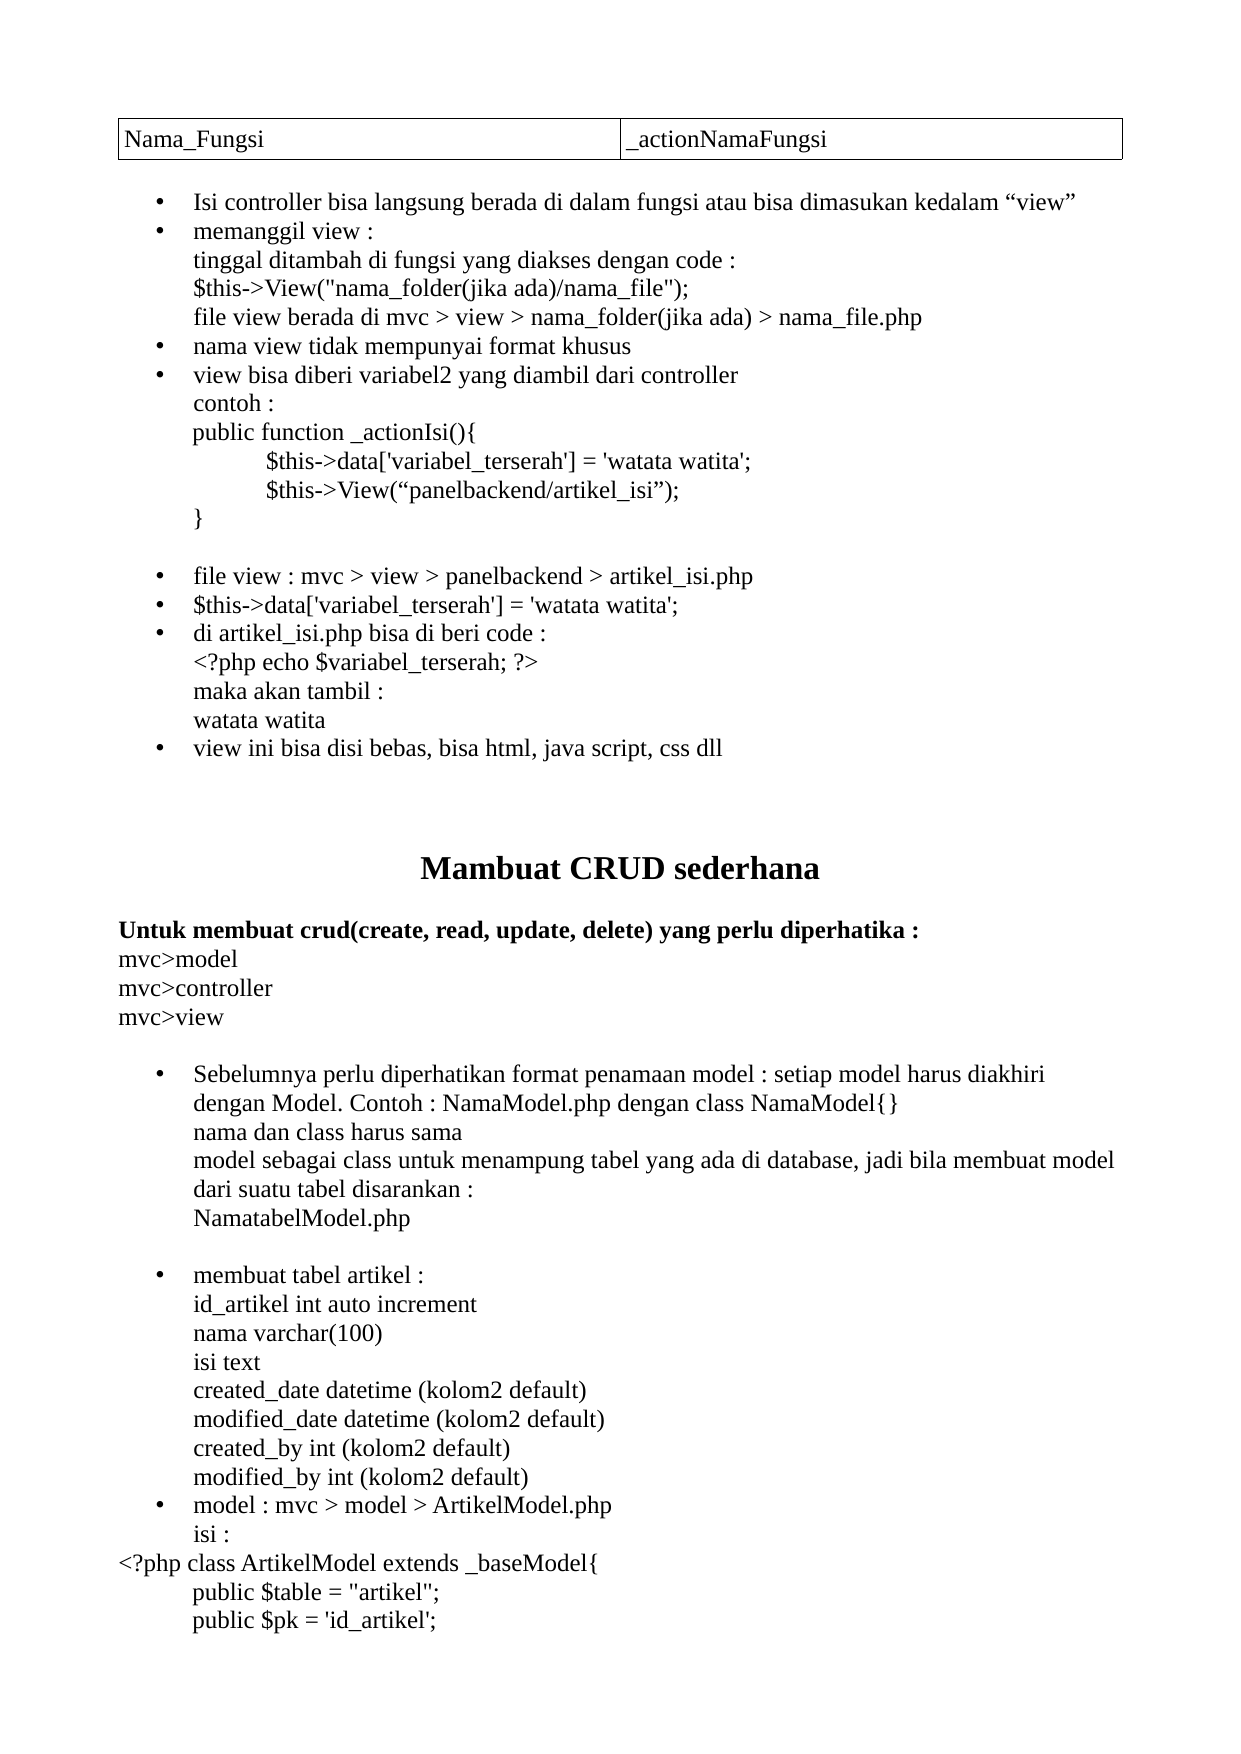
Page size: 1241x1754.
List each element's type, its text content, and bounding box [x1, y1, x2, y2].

list created_date datetime (kolom2 default) [156, 1376, 1122, 1404]
text } [118, 503, 1122, 532]
list id_artikel int auto increment [156, 1289, 1122, 1318]
list maka akan tambil : [156, 676, 1122, 705]
list Sebelumnya perlu diperhatikan format penamaan model : setiap model harus diakhiri dengan Model. Contoh : NamaModel.php dengan class NamaModel{} [156, 1059, 1122, 1117]
table_cell _actionNamaFungsi [621, 119, 1122, 158]
list contoh : [156, 388, 1122, 417]
text Mambuat CRUD sederhana [118, 848, 1122, 887]
text $this->data['variabel_terserah'] = 'watata watita'; [118, 446, 1122, 475]
table_cell Nama_Fungsi [119, 119, 620, 158]
list model : mvc > model > ArtikelModel.php [156, 1491, 1122, 1519]
text $this->View(“panelbackend/artikel_isi”); [118, 475, 1122, 503]
list memanggil view : [156, 216, 1122, 245]
list tinggal ditambah di fungsi yang diakses dengan code : [156, 245, 1122, 273]
list isi text [156, 1347, 1122, 1376]
list model sebagai class untuk menampung tabel yang ada di database, jadi bila membuat model dari suatu tabel disarankan : [156, 1146, 1122, 1203]
text public function _actionIsi(){ [118, 417, 1122, 446]
list membuat tabel artikel : [156, 1261, 1122, 1289]
text mvc>model [118, 944, 1122, 973]
text public $table = "artikel"; [118, 1577, 1122, 1606]
text <?php class ArtikelModel extends _baseModel{ [118, 1548, 1122, 1577]
list isi : [156, 1519, 1122, 1548]
list di artikel_isi.php bisa di beri code : [156, 618, 1122, 647]
list view ini bisa disi bebas, bisa html, java script, css dll [156, 733, 1122, 762]
text mvc>view [118, 1002, 1122, 1031]
list Isi controller bisa langsung berada di dalam fungsi atau bisa dimasukan kedalam “view” [156, 187, 1122, 216]
list nama view tidak mempunyai format khusus [156, 331, 1122, 360]
text public $pk = 'id_artikel'; [118, 1606, 1122, 1634]
list $this->View("nama_folder(jika ada)/nama_file"); [156, 273, 1122, 302]
text mvc>controller [118, 973, 1122, 1002]
list modified_date datetime (kolom2 default) [156, 1404, 1122, 1433]
list nama dan class harus sama [156, 1117, 1122, 1146]
list watata watita [156, 705, 1122, 733]
list file view berada di mvc > view > nama_folder(jika ada) > nama_file.php [156, 302, 1122, 331]
list created_by int (kolom2 default) [156, 1433, 1122, 1462]
text Untuk membuat crud(create, read, update, delete) yang perlu diperhatika : [118, 916, 1122, 944]
list NamatabelModel.php [156, 1203, 1122, 1232]
list nama varchar(100) [156, 1318, 1122, 1347]
list view bisa diberi variabel2 yang diambil dari controller [156, 360, 1122, 388]
list <?php echo $variabel_terserah; ?> [156, 647, 1122, 676]
list modified_by int (kolom2 default) [156, 1462, 1122, 1491]
list file view : mvc > view > panelbackend > artikel_isi.php [156, 561, 1122, 590]
list $this->data['variabel_terserah'] = 'watata watita'; [156, 590, 1122, 618]
